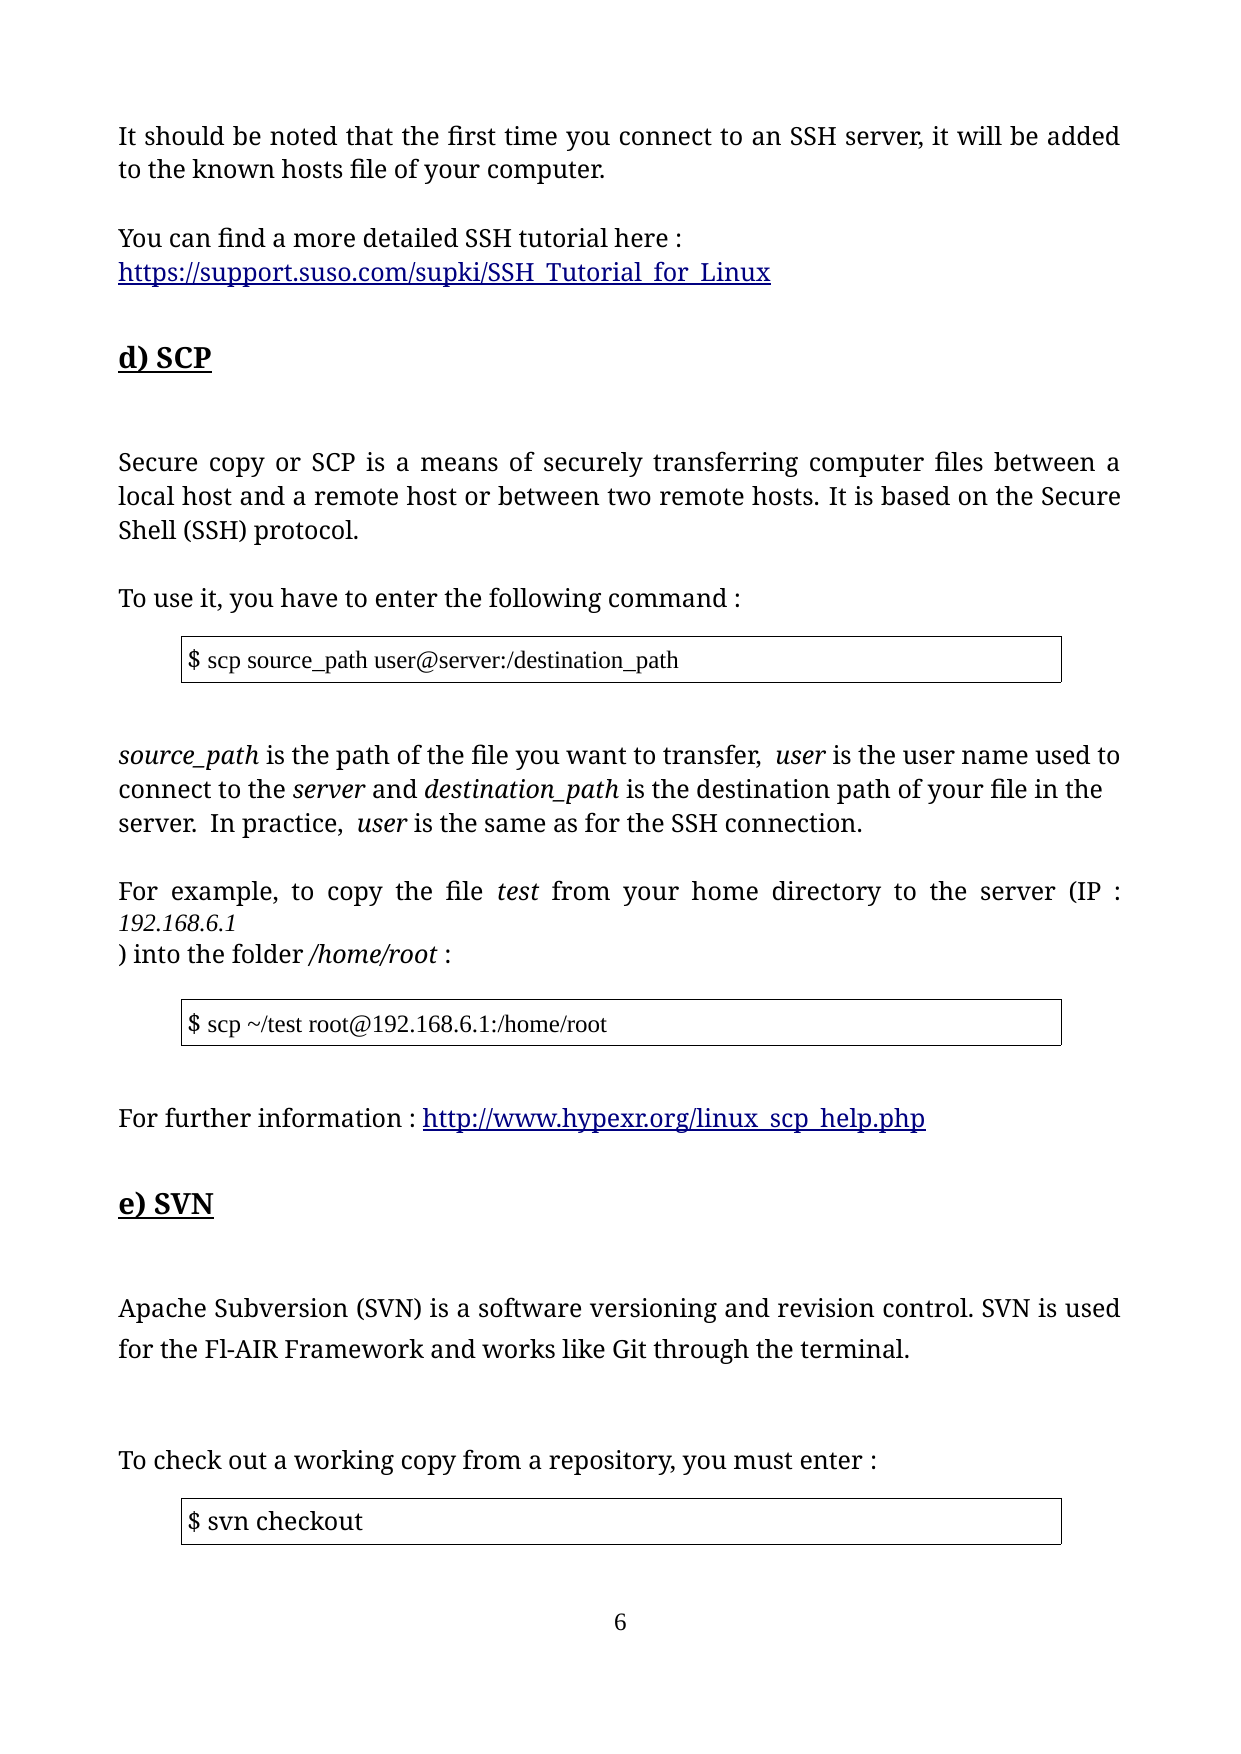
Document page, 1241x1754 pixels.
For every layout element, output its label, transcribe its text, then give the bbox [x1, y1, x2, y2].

table_header $ svn checkout [182, 1499, 1061, 1543]
text ) into the folder /home/root : [118, 937, 1122, 971]
text For further information : http://www.hypexr.org/linux_scp_help.php [118, 1101, 1122, 1134]
table_header $ scp ~/test root@192.168.6.1:/home/root [182, 1000, 1061, 1045]
subtitle e) SVN [118, 1183, 1122, 1223]
text source_path is the path of the file you want to transfer, user is the user name used to connect to the server and destination_path is the destination path of your file in the server. In practice, user is the same as for the SSH connection. [118, 737, 1122, 840]
text To use it, you have to enter the following command : [118, 581, 1122, 615]
text Apache Subversion (SVN) is a software versioning and revision control. SVN is used for the Fl-AIR Framework and works like Git through the terminal. [118, 1291, 1122, 1366]
text You can find a more detailed SSH tutorial here : https://support.suso.com/supki/SSH_Tutorial_for_Linux [118, 220, 1122, 288]
text For example, to copy the file test from your home directory to the server (IP : 192.168.6.1 [118, 874, 1122, 937]
subtitle d) SCP [118, 337, 1122, 377]
table_header $ scp source_path user@server:/destination_path [182, 637, 1061, 682]
text Secure copy or SCP is a means of securely transferring computer files between a local host and a remote host or between two remote hosts. It is based on the Secure Shell (SSH) protocol. [118, 445, 1122, 547]
text To check out a working copy from a repository, you must enter : [118, 1442, 1122, 1477]
text It should be noted that the first time you connect to an SSH server, it will be added to the known hosts file of your computer. [118, 118, 1122, 186]
